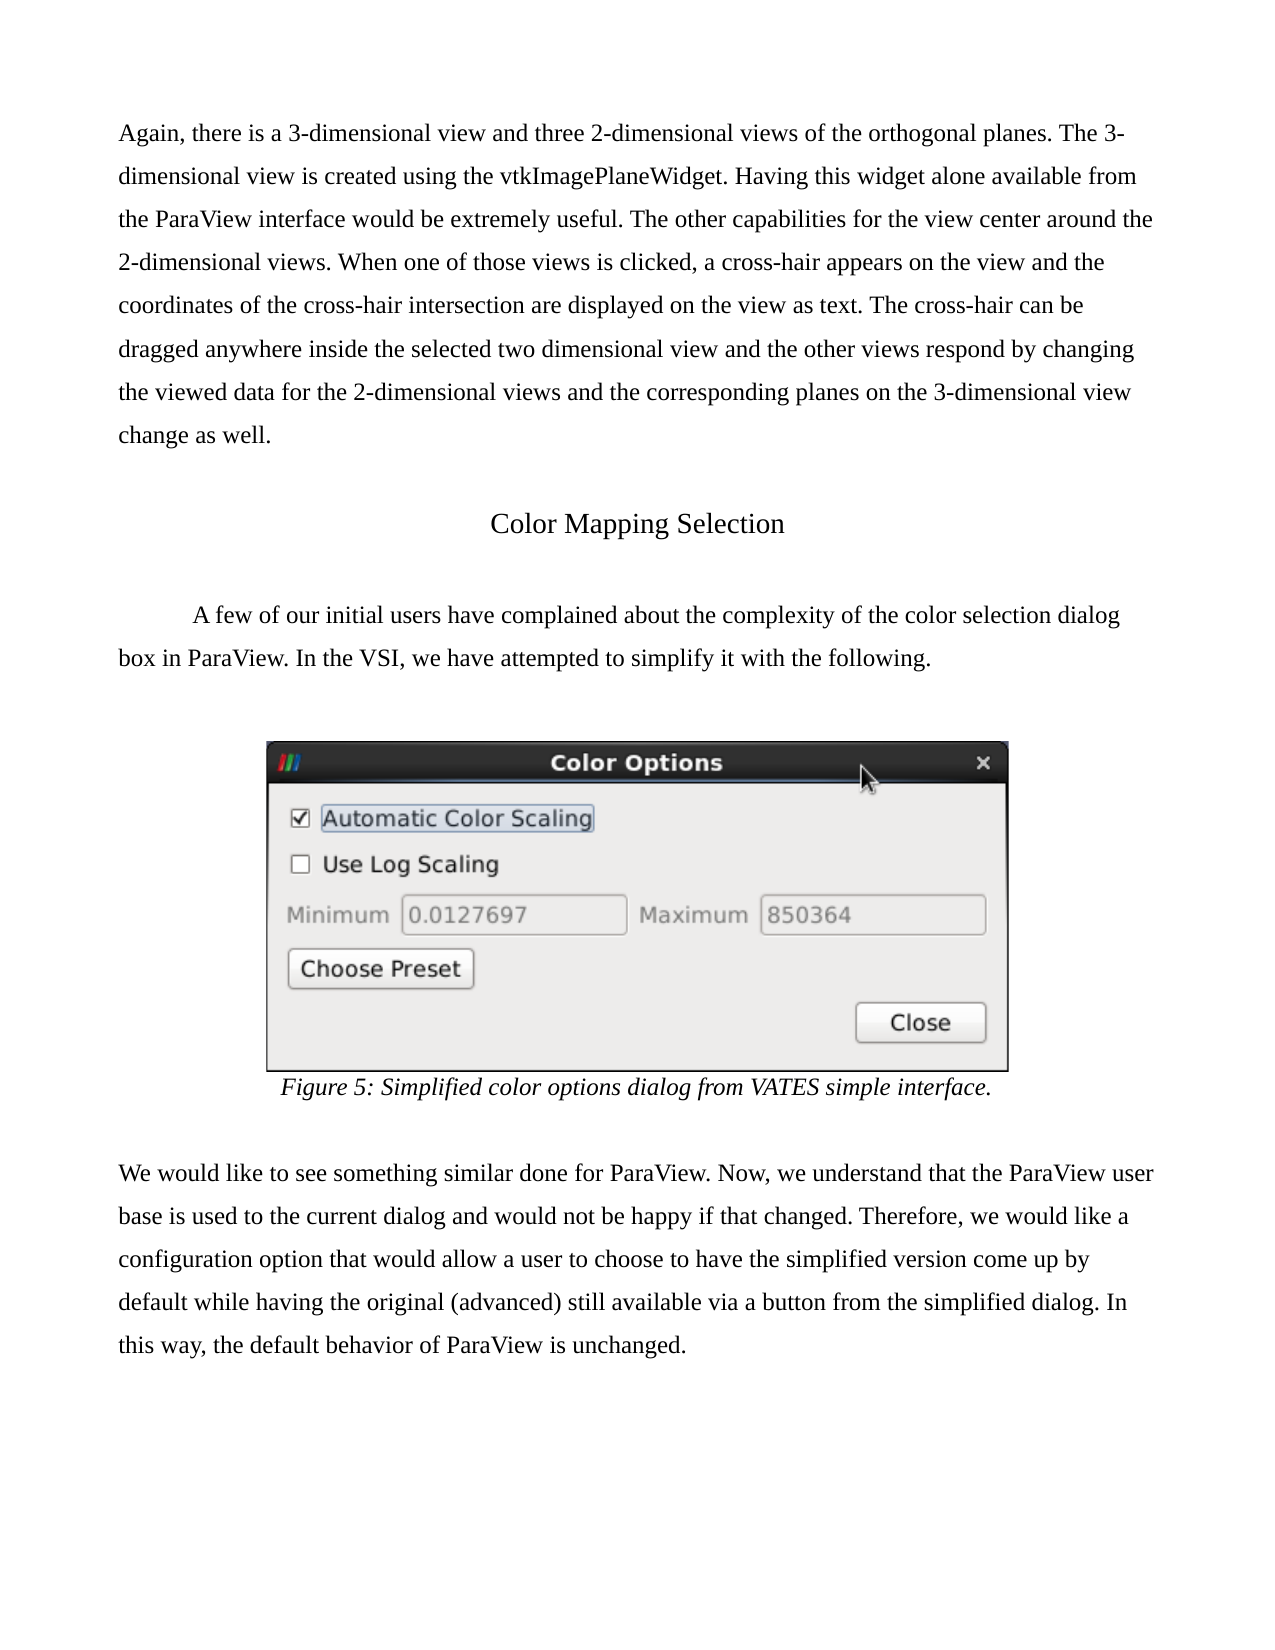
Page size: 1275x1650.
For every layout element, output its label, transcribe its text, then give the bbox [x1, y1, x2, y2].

text Again, there is a 3-dimensional view and three 2-dimensional views of the orthogonal planes. The 3-dimensional view is created using the vtkImagePlaneWidget. Having this widget alone available from the ParaView interface would be extremely useful. The other capabilities for the view center around the 2-dimensional views. When one of those views is clicked, a cross-hair appears on the view and the coordinates of the cross-hair intersection are displayed on the view as text. The cross-hair can be dragged anywhere inside the selected two dimensional view and the other views respond by changing the viewed data for the 2-dimensional views and the corresponding planes on the 3-dimensional view change as well. [118, 118, 1157, 449]
picture [266, 741, 1009, 1072]
text Color Mapping Selection [118, 506, 1157, 540]
text A few of our initial users have complained about the complexity of the color selection dialog box in ParaView. In the VSI, we have attempted to simplify it with the following. [118, 600, 1157, 672]
text Figure 5: Simplified color options dialog from VATES simple interface. [266, 1072, 1008, 1100]
text We would like to see something similar done for ParaView. Now, we understand that the ParaView user base is used to the current dialog and would not be happy if that changed. Therefore, we would like a configuration option that would allow a user to choose to have the simplified version come up by default while having the original (advanced) still available via a button from the simplified dialog. In this way, the default behavior of ParaView is unchanged. [118, 1158, 1157, 1359]
